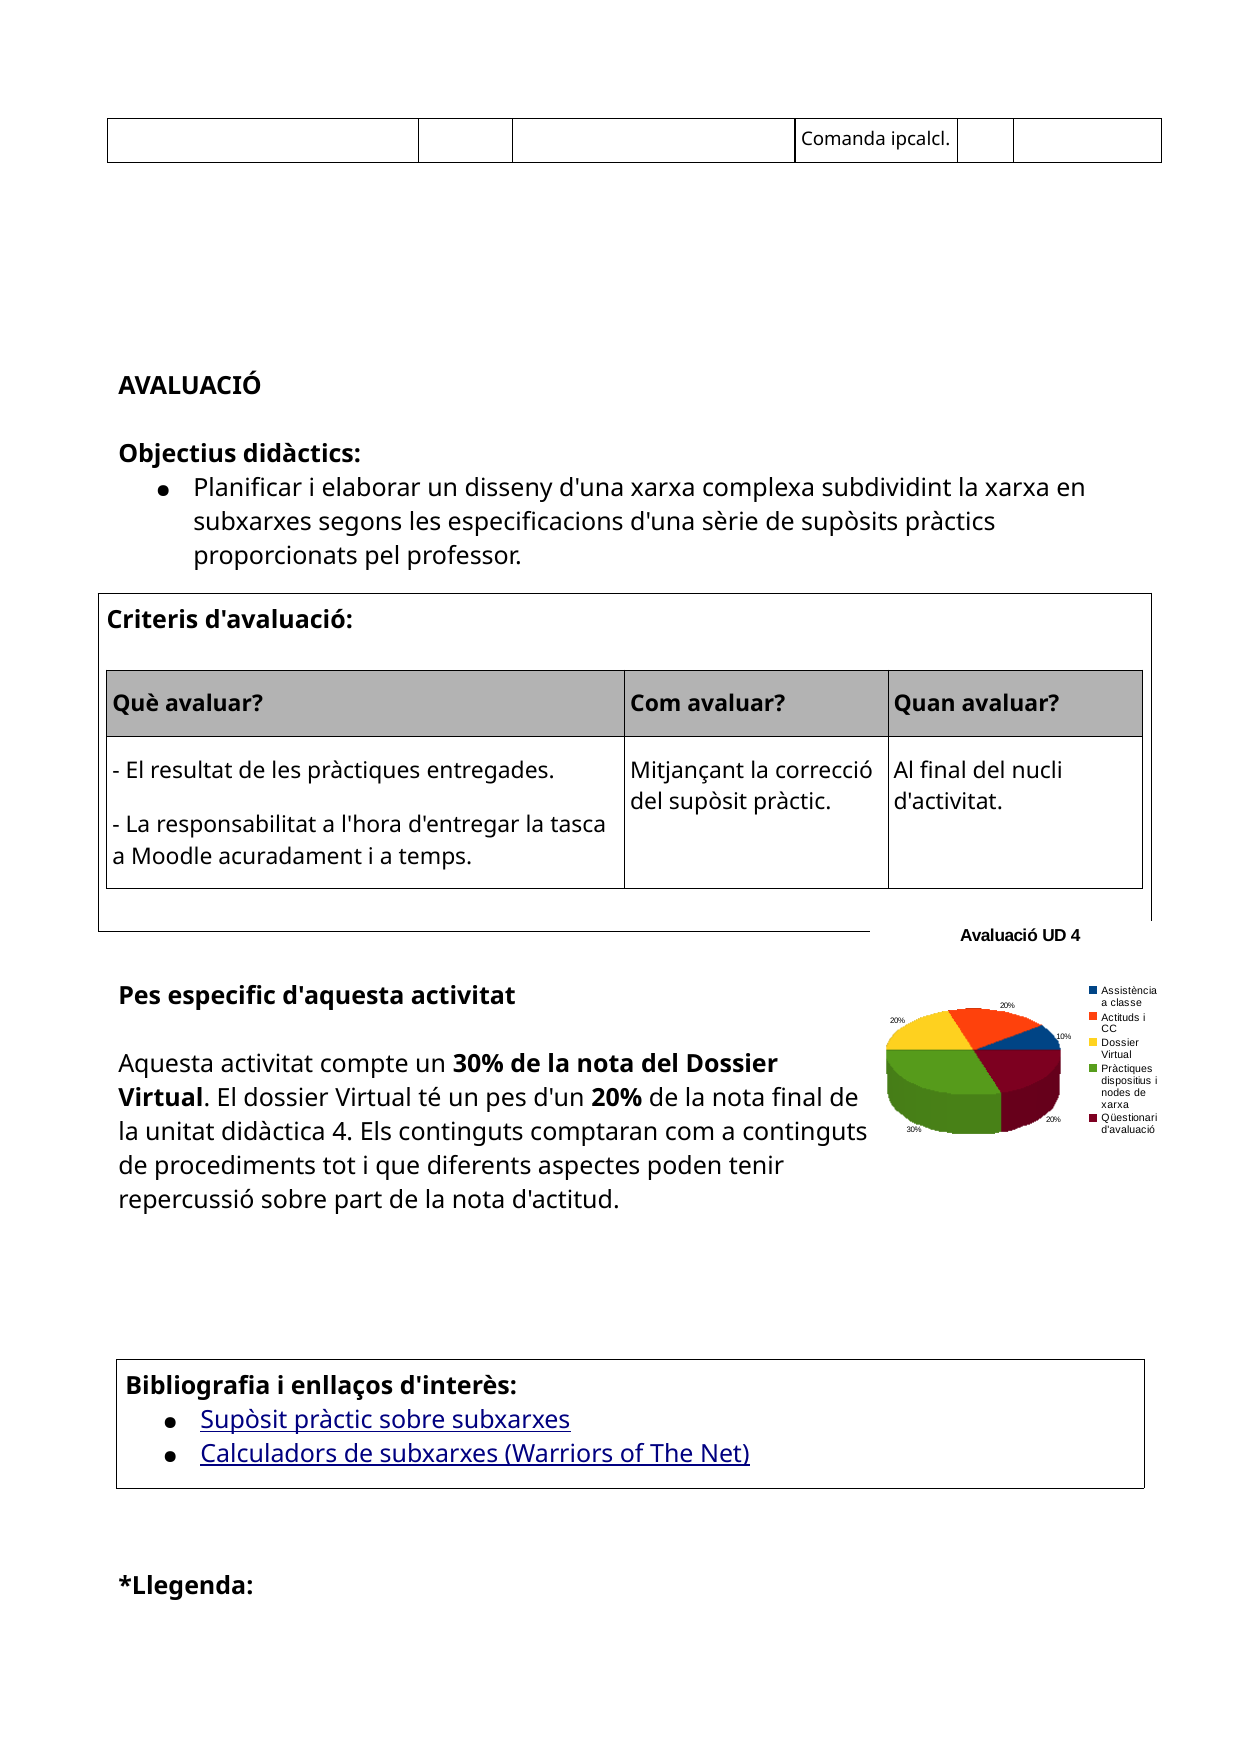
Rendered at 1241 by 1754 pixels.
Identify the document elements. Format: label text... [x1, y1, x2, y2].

table_cell Comanda ipcalcl. [796, 119, 957, 162]
table_header Quan avaluar? [889, 671, 1142, 736]
table_cell - El resultat de les pràctiques entregades. - La responsabilitat a l'hora d'entregar la tasca a Moodle acuradament i a temps. [107, 737, 624, 888]
table_cell [1014, 119, 1161, 162]
table_cell [108, 119, 418, 162]
list Supòsit pràctic sobre subxarxes [163, 1402, 1135, 1436]
table_cell [958, 119, 1013, 162]
table_cell [513, 119, 794, 162]
table_cell [419, 119, 512, 162]
table_header Què avaluar? [107, 671, 624, 736]
text Pes especific d'aquesta activitat [118, 977, 870, 1011]
text AVALUACIÓ [118, 367, 1122, 402]
text Objectius didàctics: [118, 436, 1122, 470]
table_header Com avaluar? [625, 671, 888, 736]
table_cell Mitjançant la correcció del supòsit pràctic. [625, 737, 888, 888]
list Planificar i elaborar un disseny d'una xarxa complexa subdividint la xarxa en subxarxes segons les especificacions d'una sèrie de supòsits pràctics proporcionats pel professor. [156, 470, 1122, 572]
text Aquesta activitat compte un 30% de la nota del Dossier Virtual. El dossier Virtual té un pes d'un 20% de la nota final de la unitat didàctica 4. Els continguts comptaran com a continguts de procediments tot i que diferents aspectes poden tenir repercussió sobre part de la nota d'actitud. [118, 1046, 1122, 1216]
text Criteris d'avaluació: [106, 601, 1142, 636]
text *Llegenda: [118, 1568, 1122, 1602]
text Bibliografia i enllaços d'interès: [125, 1368, 1135, 1402]
table_cell Al final del nucli d'activitat. [889, 737, 1142, 888]
list Calculadors de subxarxes (Warriors of The Net) [163, 1436, 1135, 1470]
